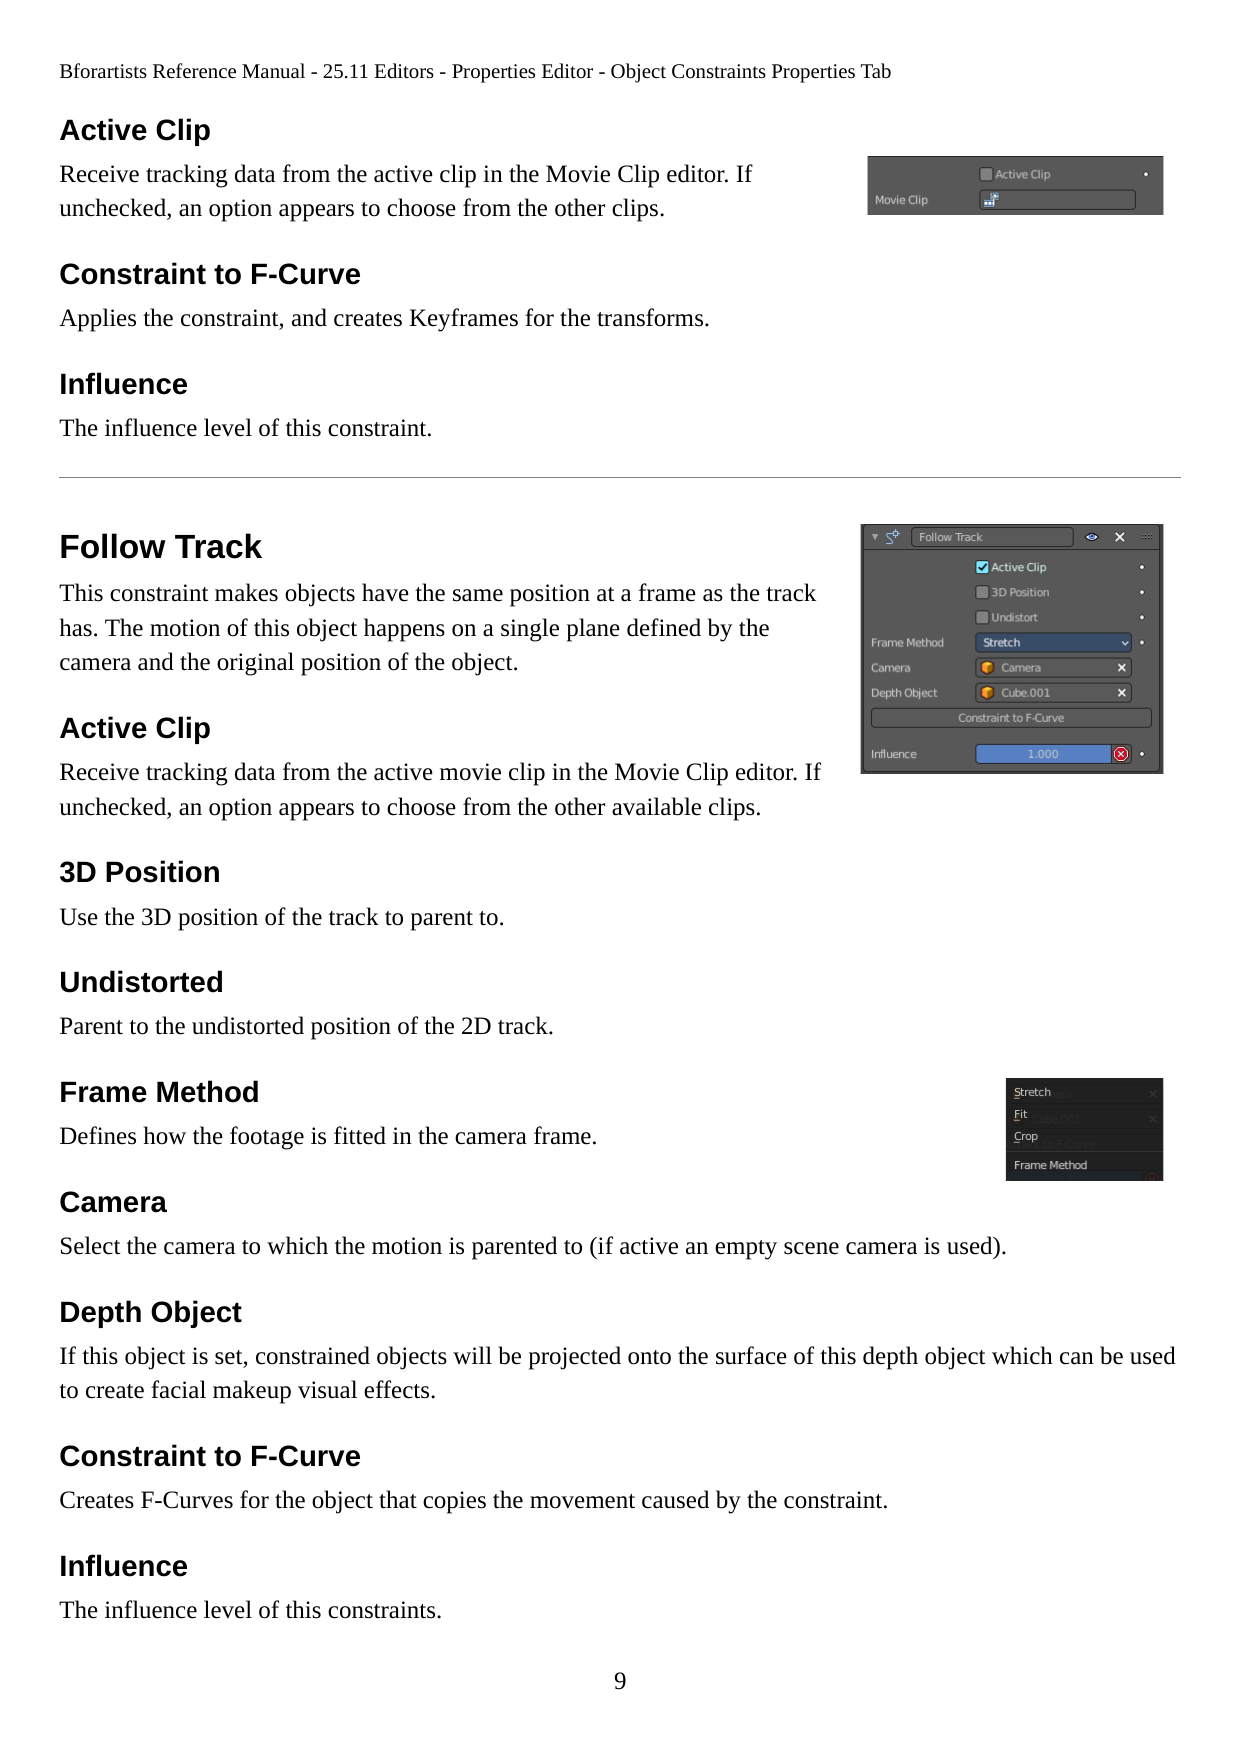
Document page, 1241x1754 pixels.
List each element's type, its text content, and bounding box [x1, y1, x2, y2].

picture [860, 524, 1164, 774]
text The influence level of this constraints. [59, 1595, 1181, 1624]
text This constraint makes objects have the same position at a frame as the track has. The motion of this object happens on a single plane defined by the camera and the original position of the object. [59, 578, 860, 676]
text Creates F-Curves for the object that copies the movement caused by the constraint. [59, 1486, 1181, 1514]
picture [1005, 1078, 1164, 1181]
text Parent to the undistorted position of the 2D track. [59, 1011, 1181, 1040]
text Applies the constraint, and creates Keyframes for the transforms. [59, 303, 1181, 332]
subtitle Active Clip [59, 711, 860, 745]
picture [867, 156, 1164, 215]
text Receive tracking data from the active movie clip in the Movie Clip editor. If unchecked, an option appears to choose from the other available clips. [59, 757, 1181, 820]
text Receive tracking data from the active clip in the Movie Clip editor. If unchecked, an option appears to choose from the other clips. [59, 159, 1181, 222]
subtitle [1164, 527, 1181, 566]
subtitle Active Clip [59, 113, 1181, 146]
subtitle Constraint to F-Curve [59, 1439, 1181, 1473]
subtitle Camera [59, 1185, 1181, 1219]
subtitle [1164, 711, 1181, 745]
text Defines how the footage is fitted in the camera frame. [59, 1121, 1005, 1150]
subtitle Follow Track [59, 527, 860, 566]
text Select the camera to which the motion is parented to (if active an empty scene camera is used). [59, 1231, 1181, 1260]
subtitle Constraint to F-Curve [59, 257, 1181, 291]
text Use the 3D position of the track to parent to. [59, 902, 1181, 930]
subtitle 3D Position [59, 855, 1181, 889]
subtitle Influence [59, 367, 1181, 401]
subtitle Frame Method [59, 1075, 1181, 1109]
text The influence level of this constraint. [59, 413, 1181, 442]
text If this object is set, constrained objects will be projected onto the surface of this depth object which can be used to create facial makeup visual effects. [59, 1341, 1181, 1404]
subtitle Influence [59, 1549, 1181, 1583]
subtitle Undistorted [59, 965, 1181, 999]
subtitle Depth Object [59, 1295, 1181, 1329]
